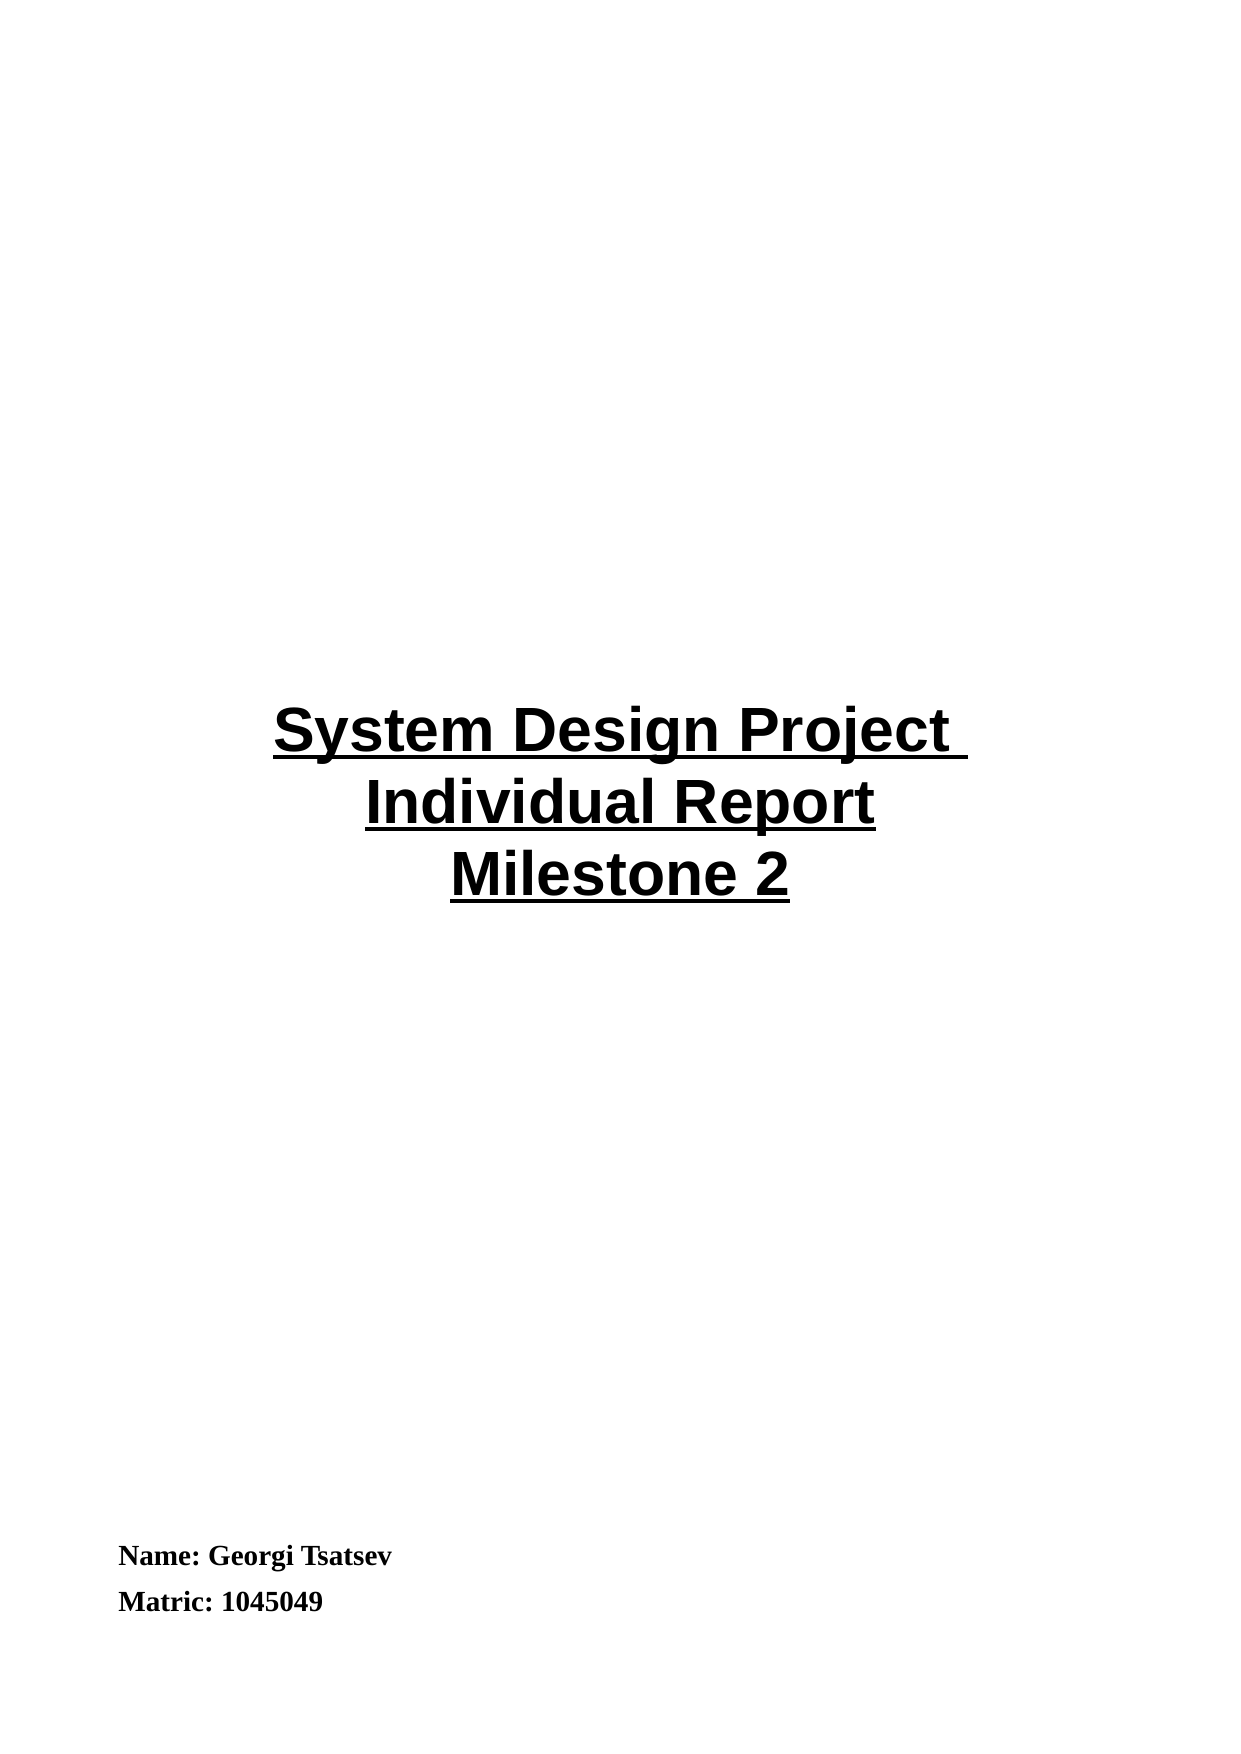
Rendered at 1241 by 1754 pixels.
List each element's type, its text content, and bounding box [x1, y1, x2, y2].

text Individual Report [118, 765, 1122, 837]
text Milestone 2 [118, 837, 1122, 909]
text Matric: 1045049 [118, 1584, 1122, 1618]
text Name: Georgi Tsatsev [118, 1538, 1122, 1572]
text System Design Project [118, 693, 1122, 765]
